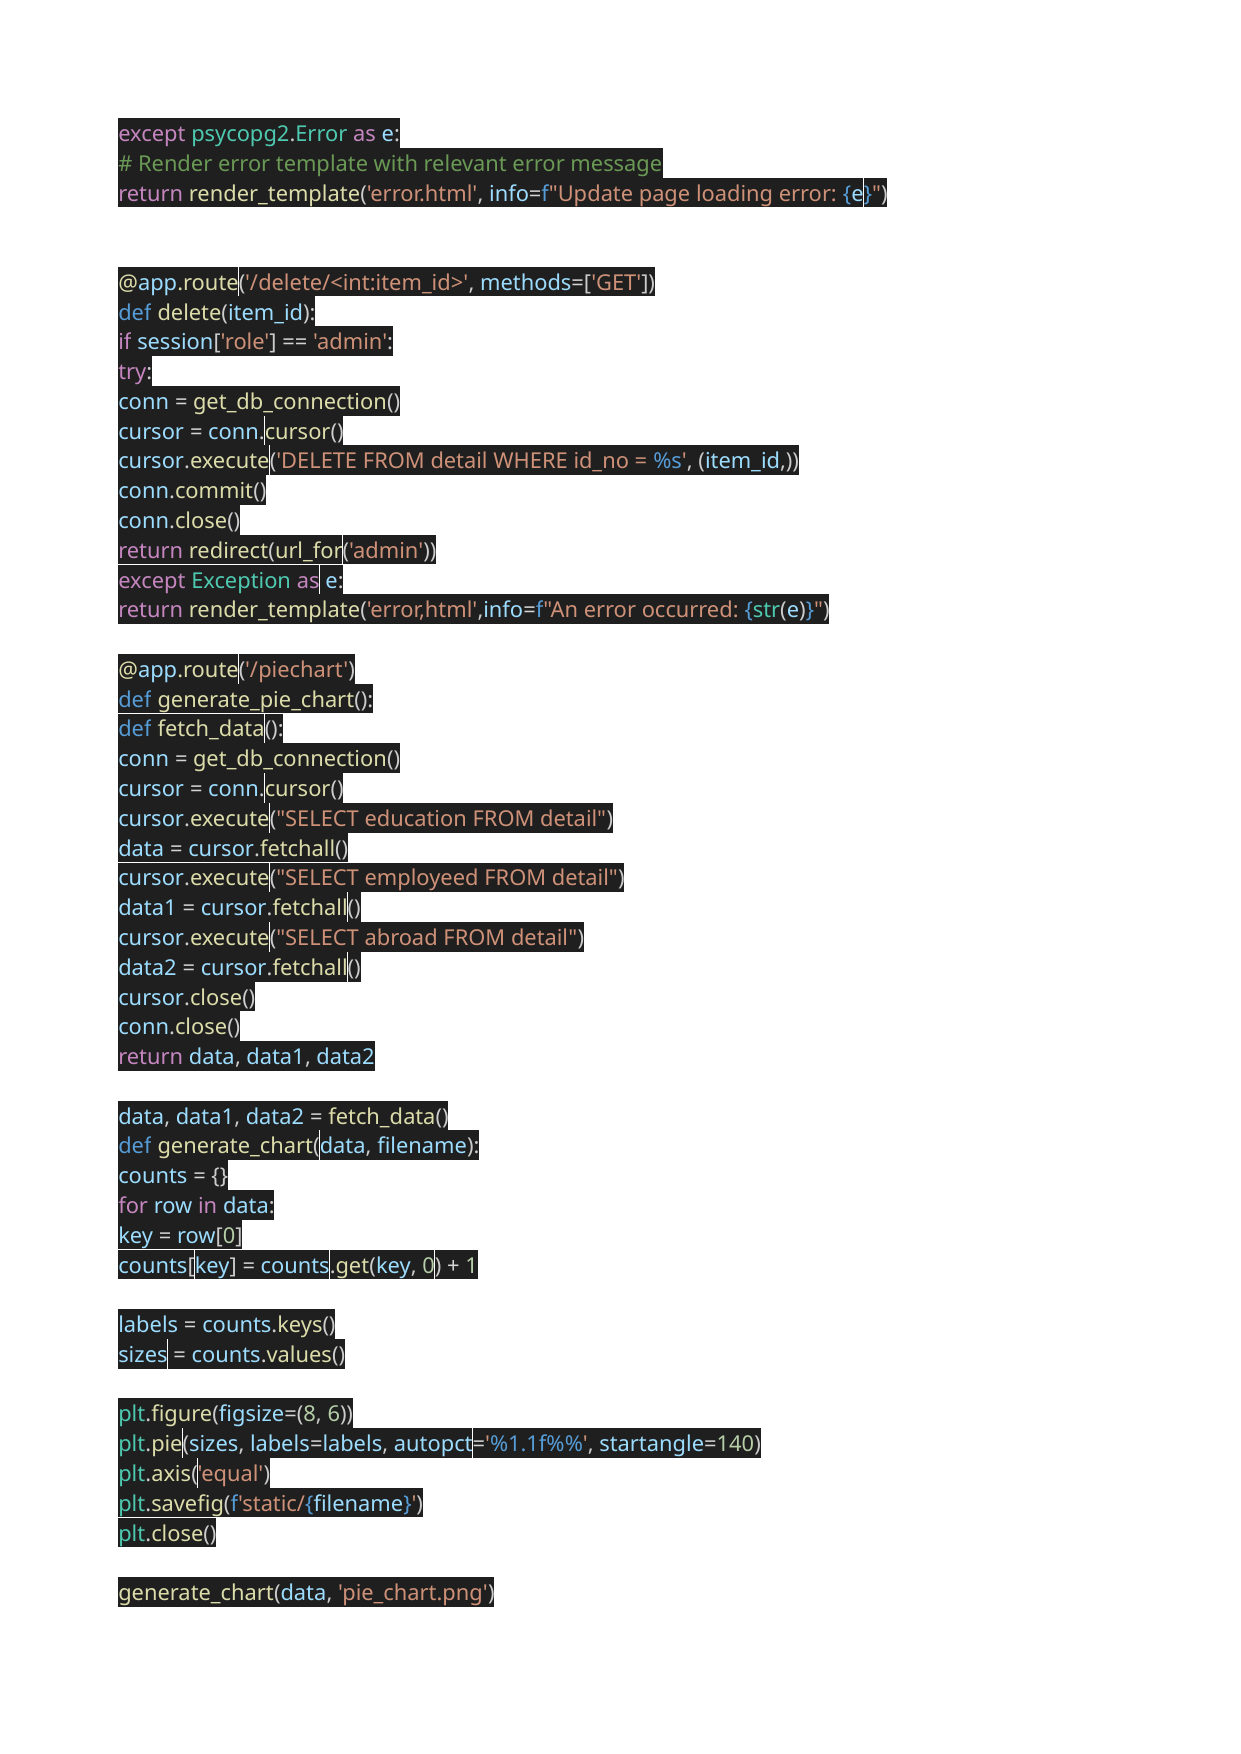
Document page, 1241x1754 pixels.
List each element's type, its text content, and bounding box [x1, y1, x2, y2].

text return render_template('error,html',info=f"An error occurred: {str(e)}") [118, 594, 1122, 624]
text def generate_chart(data, filename): [118, 1130, 1122, 1160]
text cursor.execute("SELECT abroad FROM detail") [118, 922, 1122, 952]
text conn.commit() [118, 475, 1122, 505]
text labels = counts.keys() [118, 1309, 1122, 1339]
text plt.pie(sizes, labels=labels, autopct='%1.1f%%', startangle=140) [118, 1428, 1122, 1458]
text try: [118, 356, 1122, 386]
text sizes = counts.values() [118, 1339, 1122, 1369]
text return render_template('error.html', info=f"Update page loading error: {e}") [118, 178, 1122, 207]
text return data, data1, data2 [118, 1041, 1122, 1071]
text return redirect(url_for('admin')) [118, 535, 1122, 564]
text except Exception as e: [118, 564, 1122, 594]
text data, data1, data2 = fetch_data() [118, 1101, 1122, 1130]
text data = cursor.fetchall() [118, 833, 1122, 862]
text counts = {} [118, 1160, 1122, 1190]
text cursor.close() [118, 982, 1122, 1011]
text if session['role'] == 'admin': [118, 326, 1122, 356]
text def fetch_data(): [118, 713, 1122, 743]
text conn.close() [118, 505, 1122, 535]
text plt.figure(figsize=(8, 6)) [118, 1398, 1122, 1428]
text cursor = conn.cursor() [118, 773, 1122, 803]
text def delete(item_id): [118, 296, 1122, 326]
text conn = get_db_connection() [118, 743, 1122, 773]
text key = row[0] [118, 1220, 1122, 1249]
text for row in data: [118, 1190, 1122, 1220]
text @app.route('/piechart') [118, 654, 1122, 684]
text generate_chart(data, 'pie_chart.png') [118, 1577, 1122, 1607]
text cursor.execute('DELETE FROM detail WHERE id_no = %s', (item_id,)) [118, 445, 1122, 475]
text cursor.execute("SELECT education FROM detail") [118, 803, 1122, 833]
text cursor = conn.cursor() [118, 416, 1122, 445]
text counts[key] = counts.get(key, 0) + 1 [118, 1249, 1122, 1279]
text plt.savefig(f'static/{filename}') [118, 1488, 1122, 1517]
text except psycopg2.Error as e: [118, 118, 1122, 148]
text data2 = cursor.fetchall() [118, 952, 1122, 982]
text plt.close() [118, 1517, 1122, 1547]
text cursor.execute("SELECT employeed FROM detail") [118, 862, 1122, 892]
text def generate_pie_chart(): [118, 684, 1122, 713]
text # Render error template with relevant error message [118, 148, 1122, 178]
text conn = get_db_connection() [118, 386, 1122, 416]
text conn.close() [118, 1011, 1122, 1041]
text plt.axis('equal') [118, 1458, 1122, 1488]
text data1 = cursor.fetchall() [118, 892, 1122, 922]
text @app.route('/delete/<int:item_id>', methods=['GET']) [118, 267, 1122, 296]
